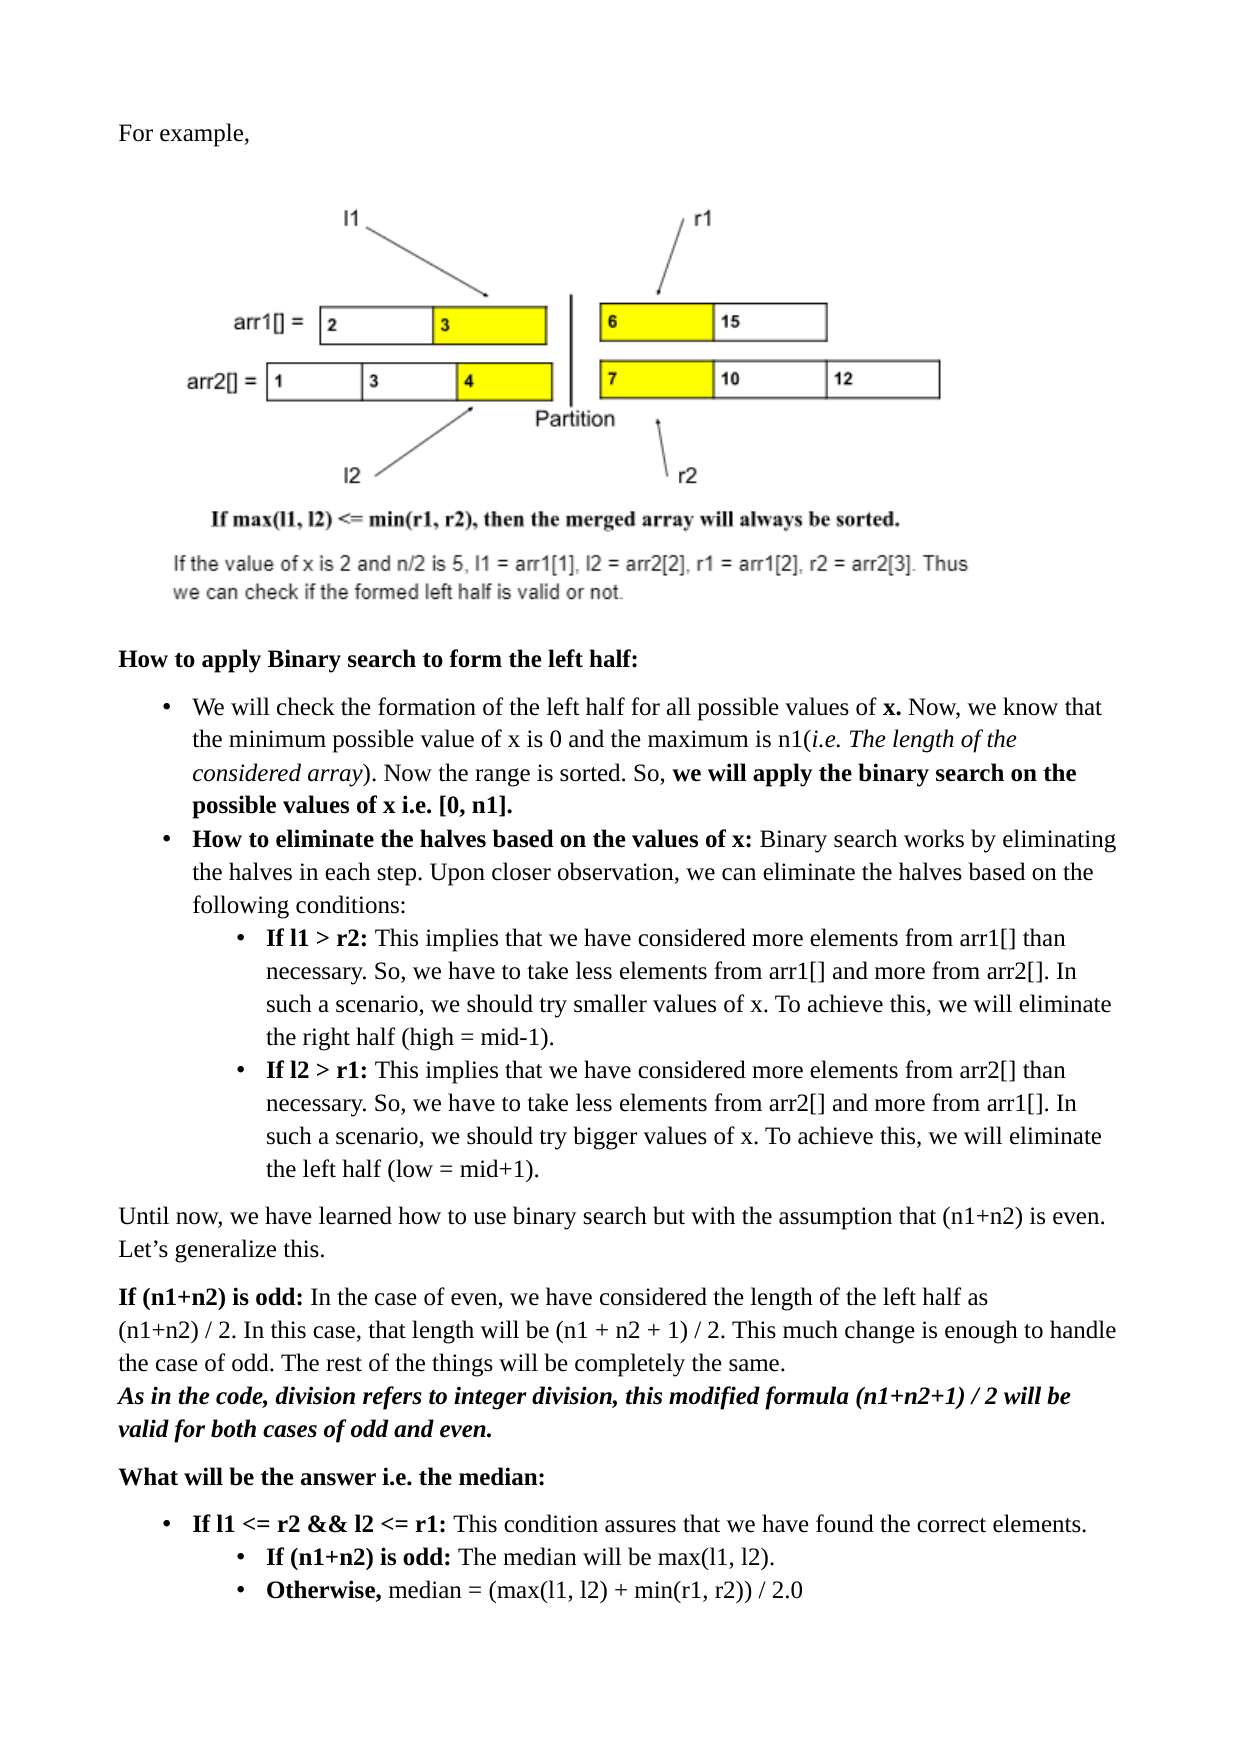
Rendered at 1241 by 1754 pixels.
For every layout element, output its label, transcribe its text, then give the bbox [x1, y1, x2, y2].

text How to apply Binary search to form the left half: [118, 644, 1122, 673]
list We will check the formation of the left half for all possible values of x. Now, we know that the minimum possible value of x is 0 and the maximum is n1(i.e. The length of the considered array). Now the range is sorted. So, we will apply the binary search on the possible values of x i.e. [0, n1]. [162, 692, 1122, 819]
list How to eliminate the halves based on the values of x: Binary search works by eliminating the halves in each step. Upon closer observation, we can eliminate the halves based on the following conditions: [162, 824, 1122, 918]
list If l1 > r2: This implies that we have considered more elements from arr1[] than necessary. So, we have to take less elements from arr1[] and more from arr2[]. In such a scenario, we should try smaller values of x. To achieve this, we will eliminate the right half (high = mid-1). [236, 923, 1122, 1051]
list Otherwise, median = (max(l1, l2) + min(r1, r2)) / 2.0 [236, 1575, 1122, 1604]
list If (n1+n2) is odd: The median will be max(l1, l2). [236, 1542, 1122, 1571]
text What will be the answer i.e. the median: [118, 1462, 1122, 1491]
list If l1 <= r2 && l2 <= r1: This condition assures that we have found the correct elements. [162, 1509, 1122, 1538]
list If l2 > r1: This implies that we have considered more elements from arr2[] than necessary. So, we have to take less elements from arr2[] and more from arr1[]. In such a scenario, we should try bigger values of x. To achieve this, we will eliminate the left half (low = mid+1). [236, 1055, 1122, 1183]
picture [118, 165, 1033, 626]
text For example, [118, 118, 1122, 147]
text Until now, we have learned how to use binary search but with the assumption that (n1+n2) is even. Let’s generalize this. [118, 1201, 1122, 1263]
text If (n1+n2) is odd: In the case of even, we have considered the length of the left half as (n1+n2) / 2. In this case, that length will be (n1 + n2 + 1) / 2. This much change is enough to handle the case of odd. The rest of the things will be completely the same. As in the code, division refers to integer division, this modified formula (n1+n2+1) / 2 will be valid for both cases of odd and even. [118, 1282, 1122, 1443]
